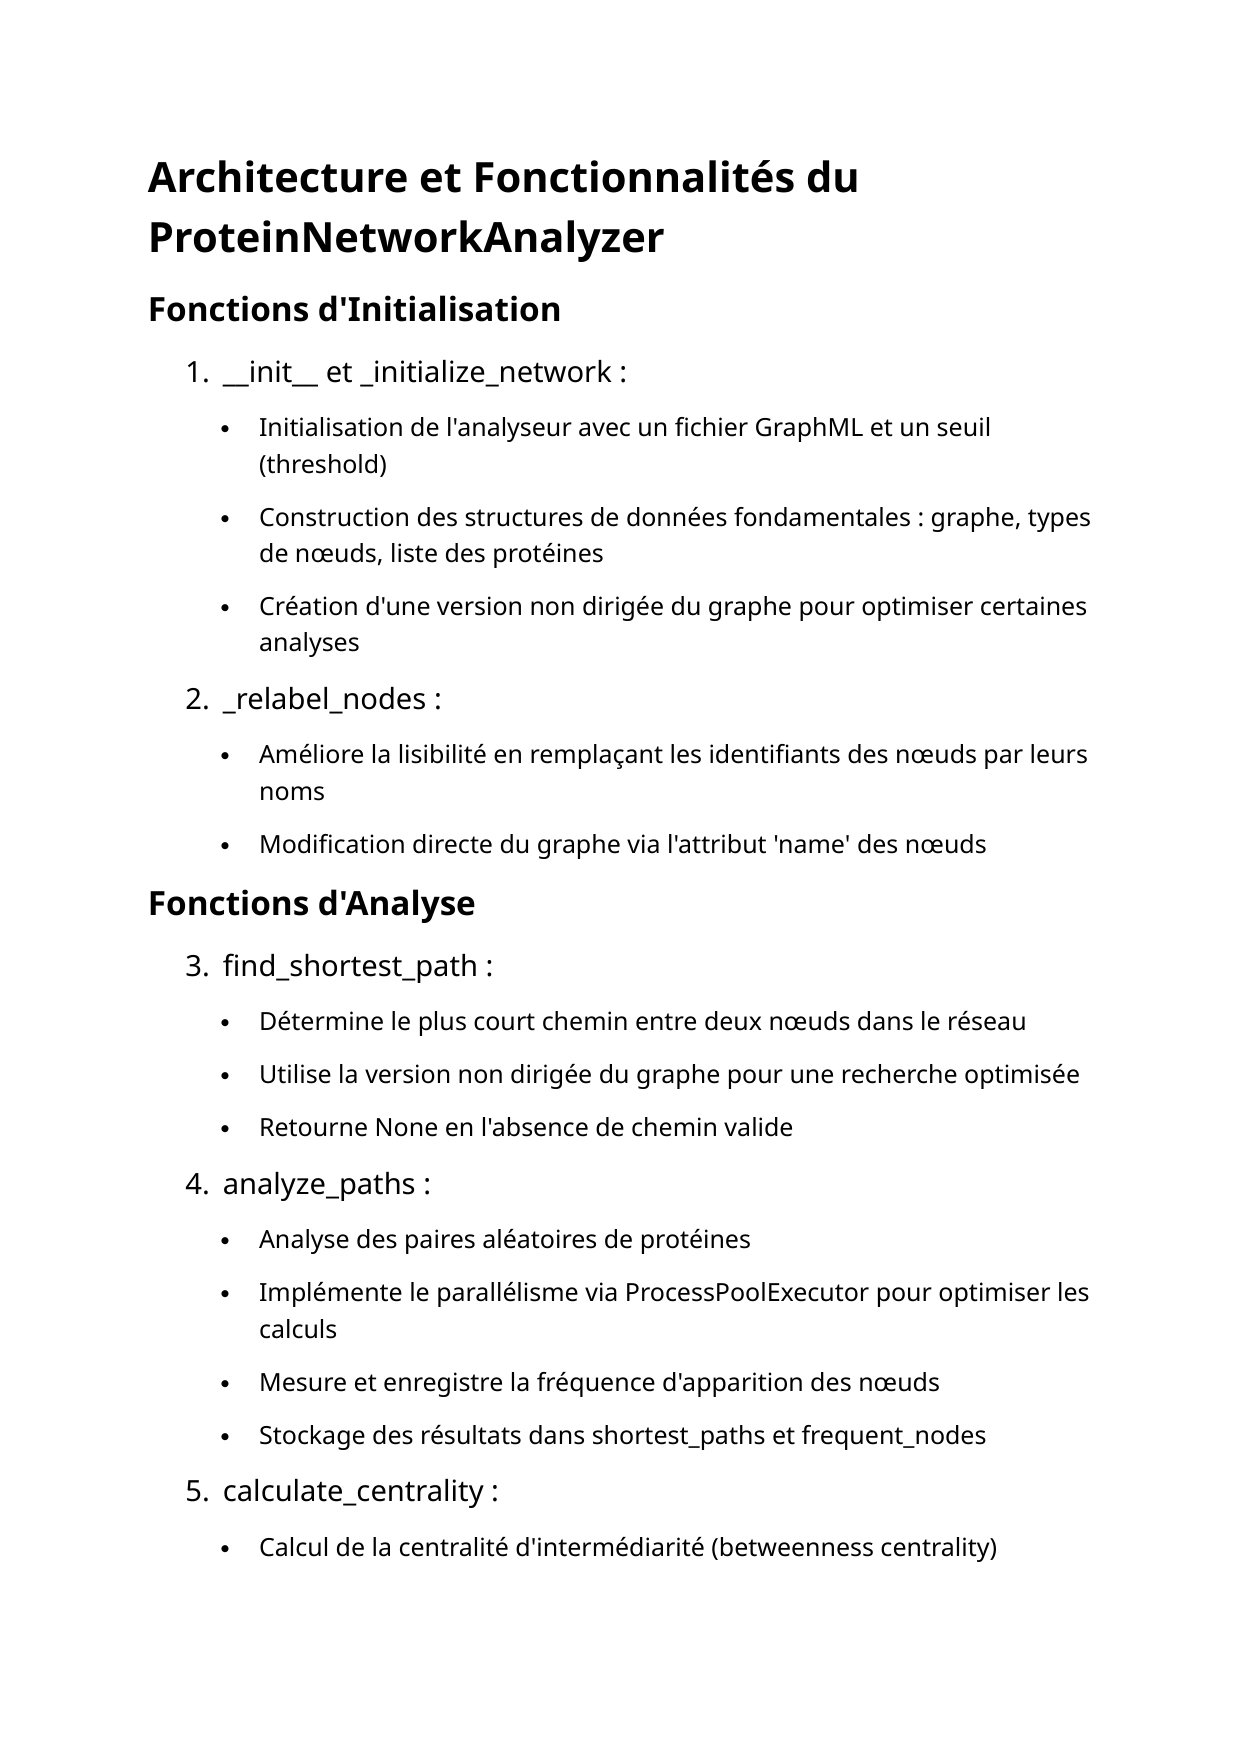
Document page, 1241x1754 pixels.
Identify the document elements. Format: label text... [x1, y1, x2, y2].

list __init__ et _initialize_network : [185, 351, 1093, 391]
list find_shortest_path : [185, 945, 1093, 984]
list Calcul de la centralité d'intermédiarité (betweenness centrality) [221, 1529, 1093, 1563]
list Initialisation de l'analyseur avec un fichier GraphML et un seuil (threshold) [221, 410, 1093, 480]
list Création d'une version non dirigée du graphe pour optimiser certaines analyses [221, 589, 1093, 659]
list Construction des structures de données fondamentales : graphe, types de nœuds, liste des protéines [221, 499, 1093, 570]
list Modification directe du graphe via l'attribut 'name' des nœuds [221, 827, 1093, 861]
text Architecture et Fonctionnalités du ProteinNetworkAnalyzer [148, 148, 1093, 265]
list Améliore la lisibilité en remplaçant les identifiants des nœuds par leurs noms [221, 737, 1093, 808]
list _relabel_nodes : [185, 678, 1093, 718]
list Détermine le plus court chemin entre deux nœuds dans le réseau [221, 1004, 1093, 1038]
list calculate_centrality : [185, 1470, 1093, 1510]
list Implémente le parallélisme via ProcessPoolExecutor pour optimiser les calculs [221, 1275, 1093, 1345]
list Mesure et enregistre la fréquence d'apparition des nœuds [221, 1364, 1093, 1398]
list analyze_paths : [185, 1163, 1093, 1203]
list Analyse des paires aléatoires de protéines [221, 1222, 1093, 1256]
list Utilise la version non dirigée du graphe pour une recherche optimisée [221, 1057, 1093, 1091]
text Fonctions d'Analyse [148, 879, 1093, 925]
text Fonctions d'Initialisation [148, 286, 1093, 331]
list Stockage des résultats dans shortest_paths et frequent_nodes [221, 1417, 1093, 1451]
list Retourne None en l'absence de chemin valide [221, 1110, 1093, 1144]
